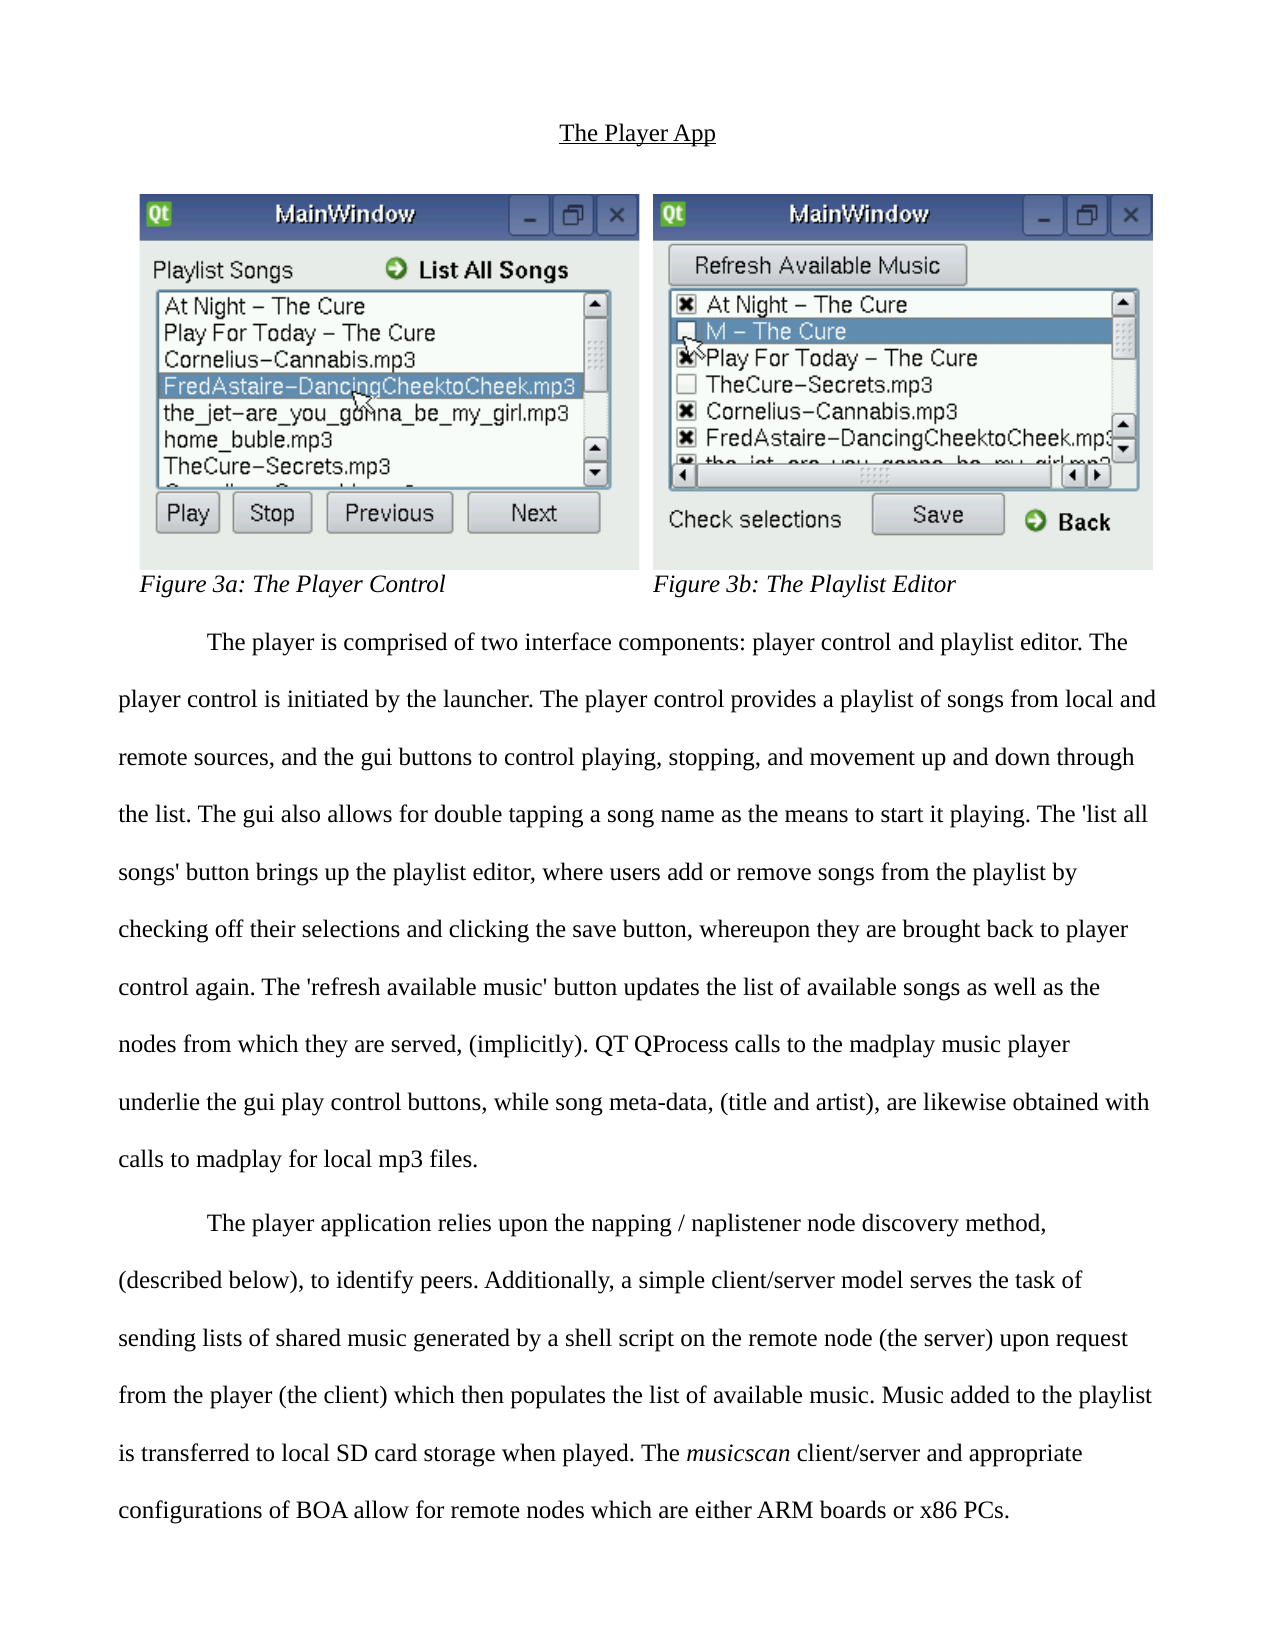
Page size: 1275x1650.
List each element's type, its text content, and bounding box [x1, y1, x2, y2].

text The Player App [118, 118, 1157, 147]
picture [653, 194, 1153, 570]
text The player application relies upon the napping / naplistener node discovery method, (described below), to identify peers. Additionally, a simple client/server model serves the task of sending lists of shared music generated by a shell script on the remote node (the server) upon request from the player (the client) which then populates the list of available music. Music added to the playlist is transferred to local SD card storage when played. The musicscan client/server and appropriate configurations of BOA allow for remote nodes which are either ARM boards or x86 PCs. [118, 1208, 1157, 1524]
text The player is comprised of two interface components: player control and playlist editor. The player control is initiated by the launcher. The player control provides a playlist of songs from local and remote sources, and the gui buttons to control playing, stopping, and movement up and down through the list. The gui also allows for double tapping a song name as the means to start it playing. The 'list all songs' button brings up the playlist editor, where users add or remove songs from the playlist by checking off their selections and clicking the save button, whereupon they are brought back to player control again. The 'refresh available music' button updates the list of available songs as well as the nodes from which they are served, (implicitly). QT QProcess calls to the madplay music player underlie the gui play control buttons, while song meta-data, (title and artist), are likewise obtained with calls to madplay for local mp3 files. [118, 308, 1157, 1173]
text Figure 3a: The Player Control [139, 570, 639, 598]
text Figure 3b: The Playlist Editor [653, 570, 1153, 598]
picture [139, 194, 640, 570]
